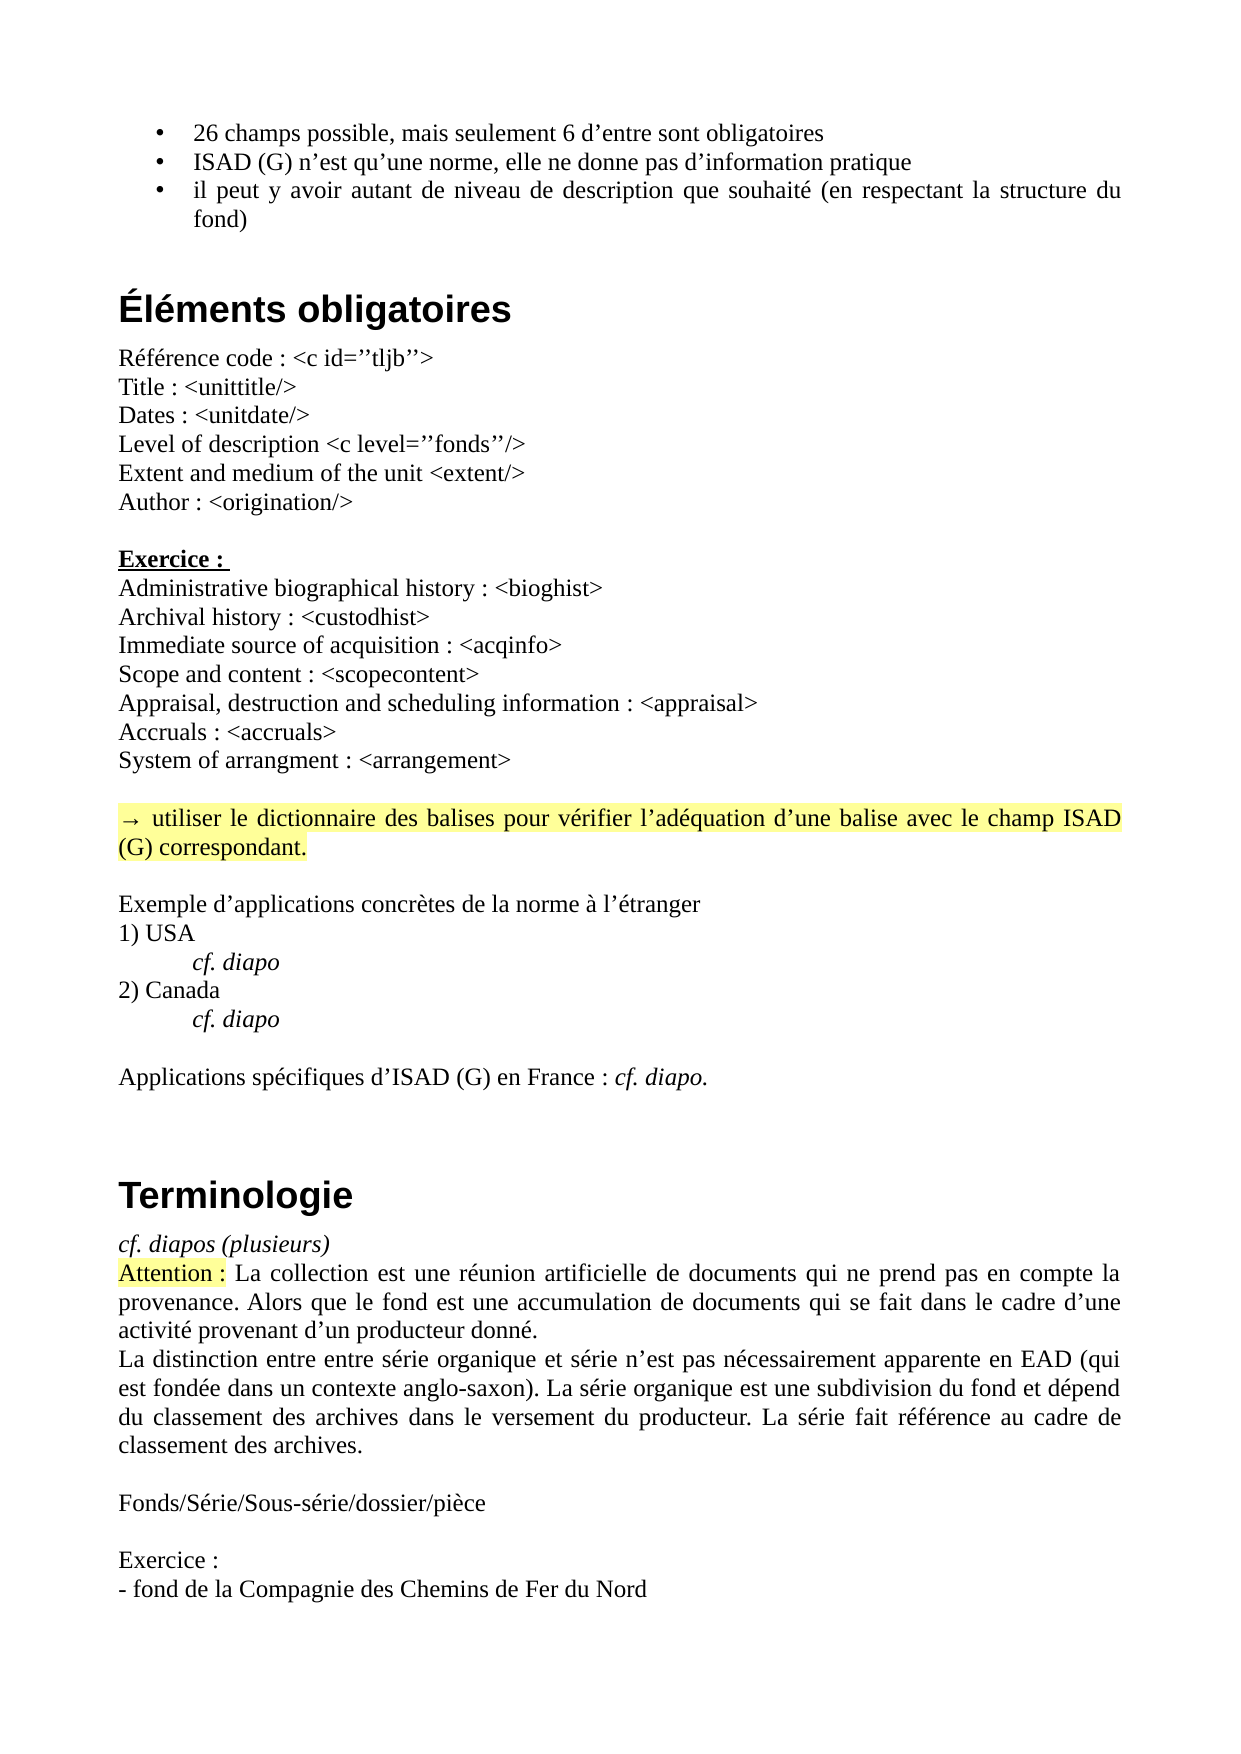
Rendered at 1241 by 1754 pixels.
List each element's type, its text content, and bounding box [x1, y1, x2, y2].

text Author : <origination/> [118, 487, 1122, 516]
list ISAD (G) n’est qu’une norme, elle ne donne pas d’information pratique [156, 147, 1122, 176]
text Extent and medium of the unit <extent/> [118, 458, 1122, 487]
text Exercice : [118, 1545, 1122, 1574]
text cf. diapo [118, 947, 1122, 976]
text → utiliser le dictionnaire des balises pour vérifier l’adéquation d’une balise avec le champ ISAD (G) correspondant. [118, 803, 1122, 861]
text Immediate source of acquisition : <acqinfo> [118, 631, 1122, 659]
text 1) USA [118, 918, 1122, 947]
text cf. diapos (plusieurs) [118, 1229, 1122, 1258]
text Scope and content : <scopecontent> [118, 659, 1122, 688]
text System of arrangment : <arrangement> [118, 746, 1122, 774]
text Applications spécifiques d’ISAD (G) en France : cf. diapo. [118, 1062, 1122, 1091]
text Title : <unittitle/> [118, 372, 1122, 401]
subtitle Éléments obligatoires [118, 287, 1122, 331]
list 26 champs possible, mais seulement 6 d’entre sont obligatoires [156, 118, 1122, 147]
text Dates : <unitdate/> [118, 401, 1122, 429]
text - fond de la Compagnie des Chemins de Fer du Nord [118, 1574, 1122, 1603]
text Appraisal, destruction and scheduling information : <appraisal> [118, 688, 1122, 717]
text cf. diapo [118, 1004, 1122, 1033]
text Exemple d’applications concrètes de la norme à l’étranger [118, 889, 1122, 918]
text Fonds/Série/Sous-série/dossier/pièce [118, 1488, 1122, 1517]
text Référence code : <c id=’’tljb’’> [118, 343, 1122, 372]
text Archival history : <custodhist> [118, 602, 1122, 631]
text Level of description <c level=’’fonds’’/> [118, 429, 1122, 458]
subtitle Terminologie [118, 1173, 1122, 1217]
text Attention : La collection est une réunion artificielle de documents qui ne prend pas en compte la provenance. Alors que le fond est une accumulation de documents qui se fait dans le cadre d’une activité provenant d’un producteur donné. [118, 1258, 1122, 1344]
text Exercice : [118, 544, 1122, 573]
text 2) Canada [118, 976, 1122, 1004]
text Administrative biographical history : <bioghist> [118, 573, 1122, 602]
list il peut y avoir autant de niveau de description que souhaité (en respectant la structure du fond) [156, 176, 1122, 233]
text Accruals : <accruals> [118, 717, 1122, 746]
text La distinction entre entre série organique et série n’est pas nécessairement apparente en EAD (qui est fondée dans un contexte anglo-saxon). La série organique est une subdivision du fond et dépend du classement des archives dans le versement du producteur. La série fait référence au cadre de classement des archives. [118, 1344, 1122, 1459]
